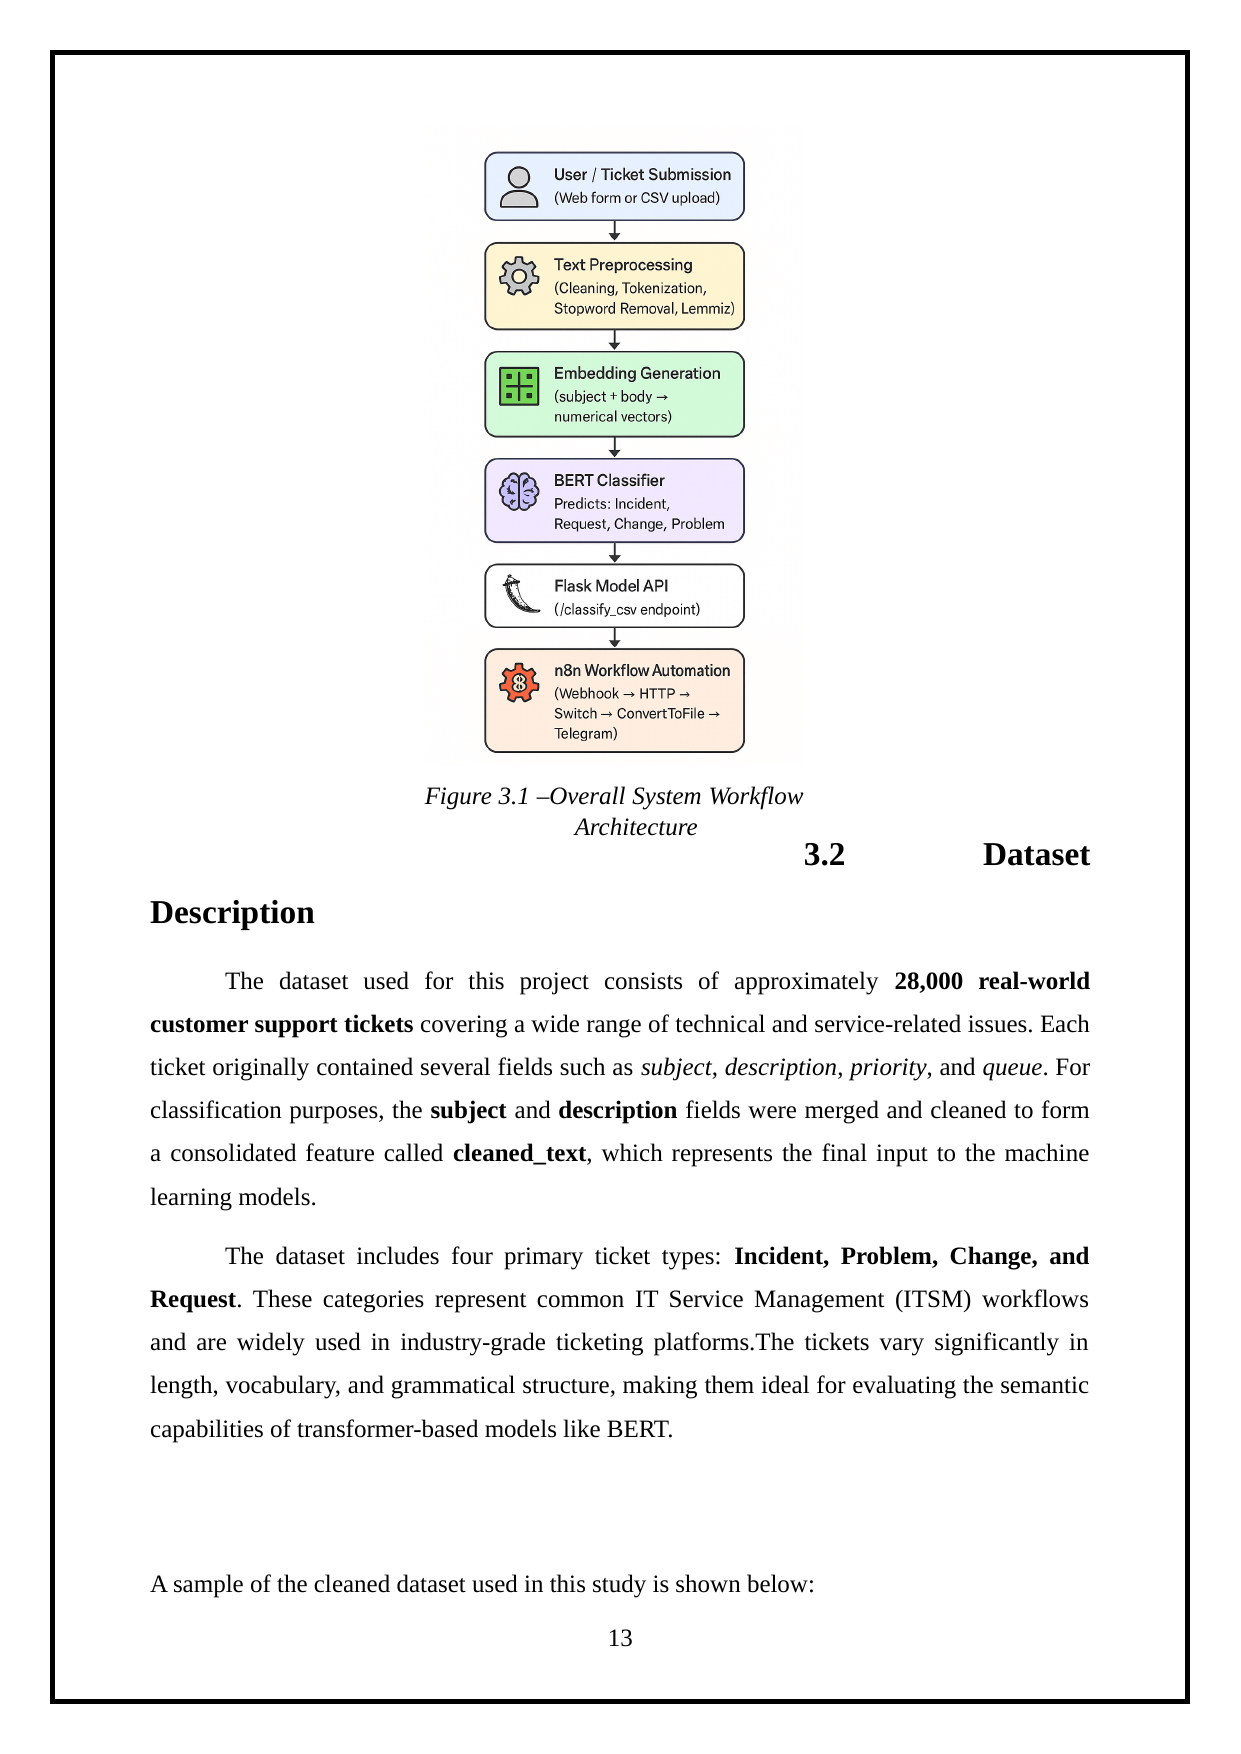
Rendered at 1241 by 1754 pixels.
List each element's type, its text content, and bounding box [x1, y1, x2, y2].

text The dataset used for this project consists of approximately 28,000 real-world customer support tickets covering a wide range of technical and service-related issues. Each ticket originally contained several fields such as subject, description, priority, and queue. For classification purposes, the subject and description fields were merged and cleaned to form a consolidated feature called cleaned_text, which represents the final input to the machine learning models. [150, 966, 1090, 1210]
picture [424, 126, 804, 766]
text Figure 3.1 –Overall System Workflow Architecture [424, 766, 804, 841]
text The dataset includes four primary ticket types: Incident, Problem, Change, and Request. These categories represent common IT Service Management (ITSM) workflows and are widely used in industry-grade ticketing platforms.The tickets vary significantly in length, vocabulary, and grammatical structure, making them ideal for evaluating the semantic capabilities of transformer-based models like BERT. [150, 1241, 1090, 1442]
text A sample of the cleaned dataset used in this study is shown below: [150, 1569, 1090, 1597]
text 3.2 Dataset Description [150, 834, 1090, 930]
